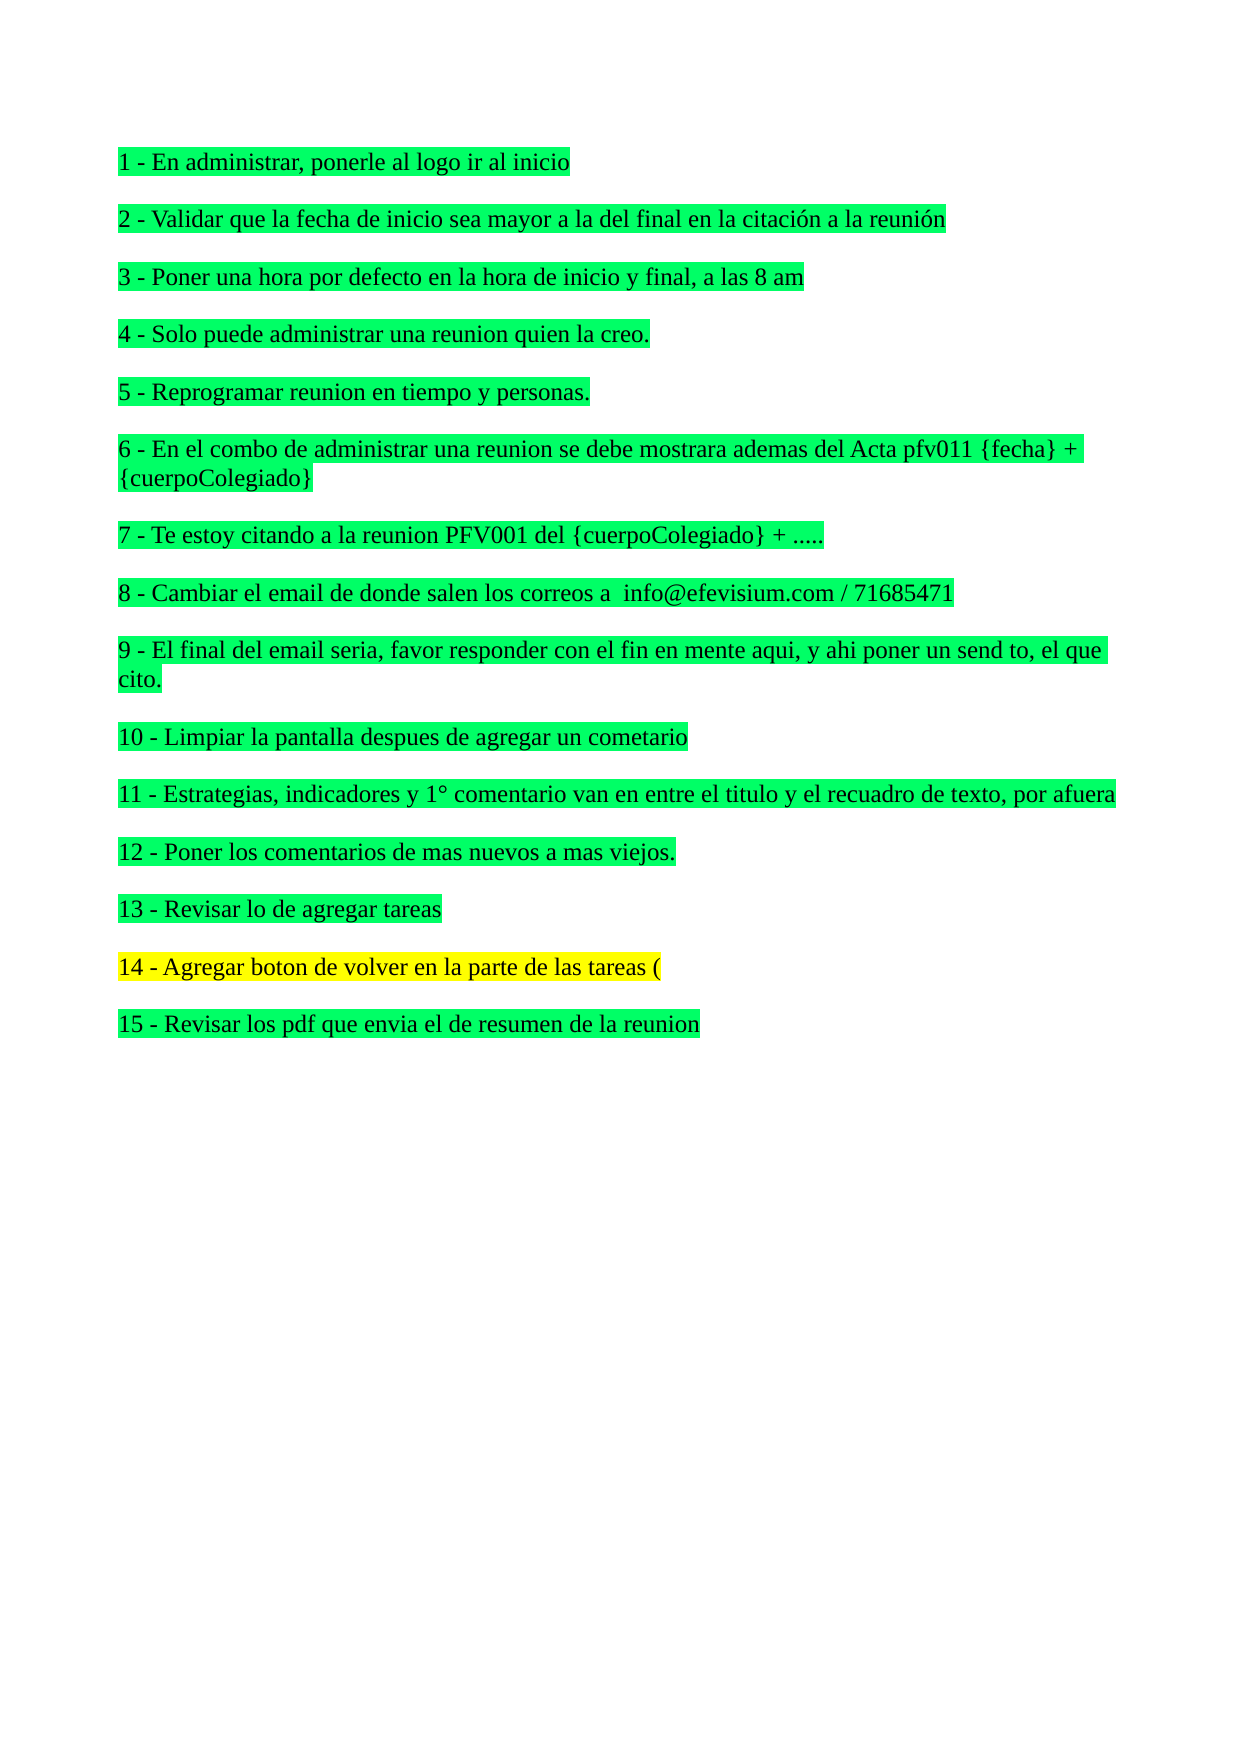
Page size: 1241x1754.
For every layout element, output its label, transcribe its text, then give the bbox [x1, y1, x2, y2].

text 9 - El final del email seria, favor responder con el fin en mente aqui, y ahi poner un send to, el que cito. [118, 636, 1122, 693]
text 4 - Solo puede administrar una reunion quien la creo. [118, 319, 1122, 348]
text 11 - Estrategias, indicadores y 1° comentario van en entre el titulo y el recuadro de texto, por afuera [118, 779, 1122, 808]
text 13 - Revisar lo de agregar tareas [118, 894, 1122, 923]
text 3 - Poner una hora por defecto en la hora de inicio y final, a las 8 am [118, 262, 1122, 291]
text 12 - Poner los comentarios de mas nuevos a mas viejos. [118, 837, 1122, 866]
text 6 - En el combo de administrar una reunion se debe mostrara ademas del Acta pfv011 {fecha} + {cuerpoColegiado} [118, 434, 1122, 492]
text 10 - Limpiar la pantalla despues de agregar un cometario [118, 722, 1122, 751]
text 15 - Revisar los pdf que envia el de resumen de la reunion [118, 1009, 1122, 1038]
text 7 - Te estoy citando a la reunion PFV001 del {cuerpoColegiado} + ..... [118, 521, 1122, 549]
text 5 - Reprogramar reunion en tiempo y personas. [118, 377, 1122, 406]
text 1 - En administrar, ponerle al logo ir al inicio [118, 147, 1122, 176]
text 8 - Cambiar el email de donde salen los correos a info@efevisium.com / 71685471 [118, 578, 1122, 607]
text 2 - Validar que la fecha de inicio sea mayor a la del final en la citación a la reunión [118, 204, 1122, 233]
text 14 - Agregar boton de volver en la parte de las tareas ( [118, 952, 1122, 981]
